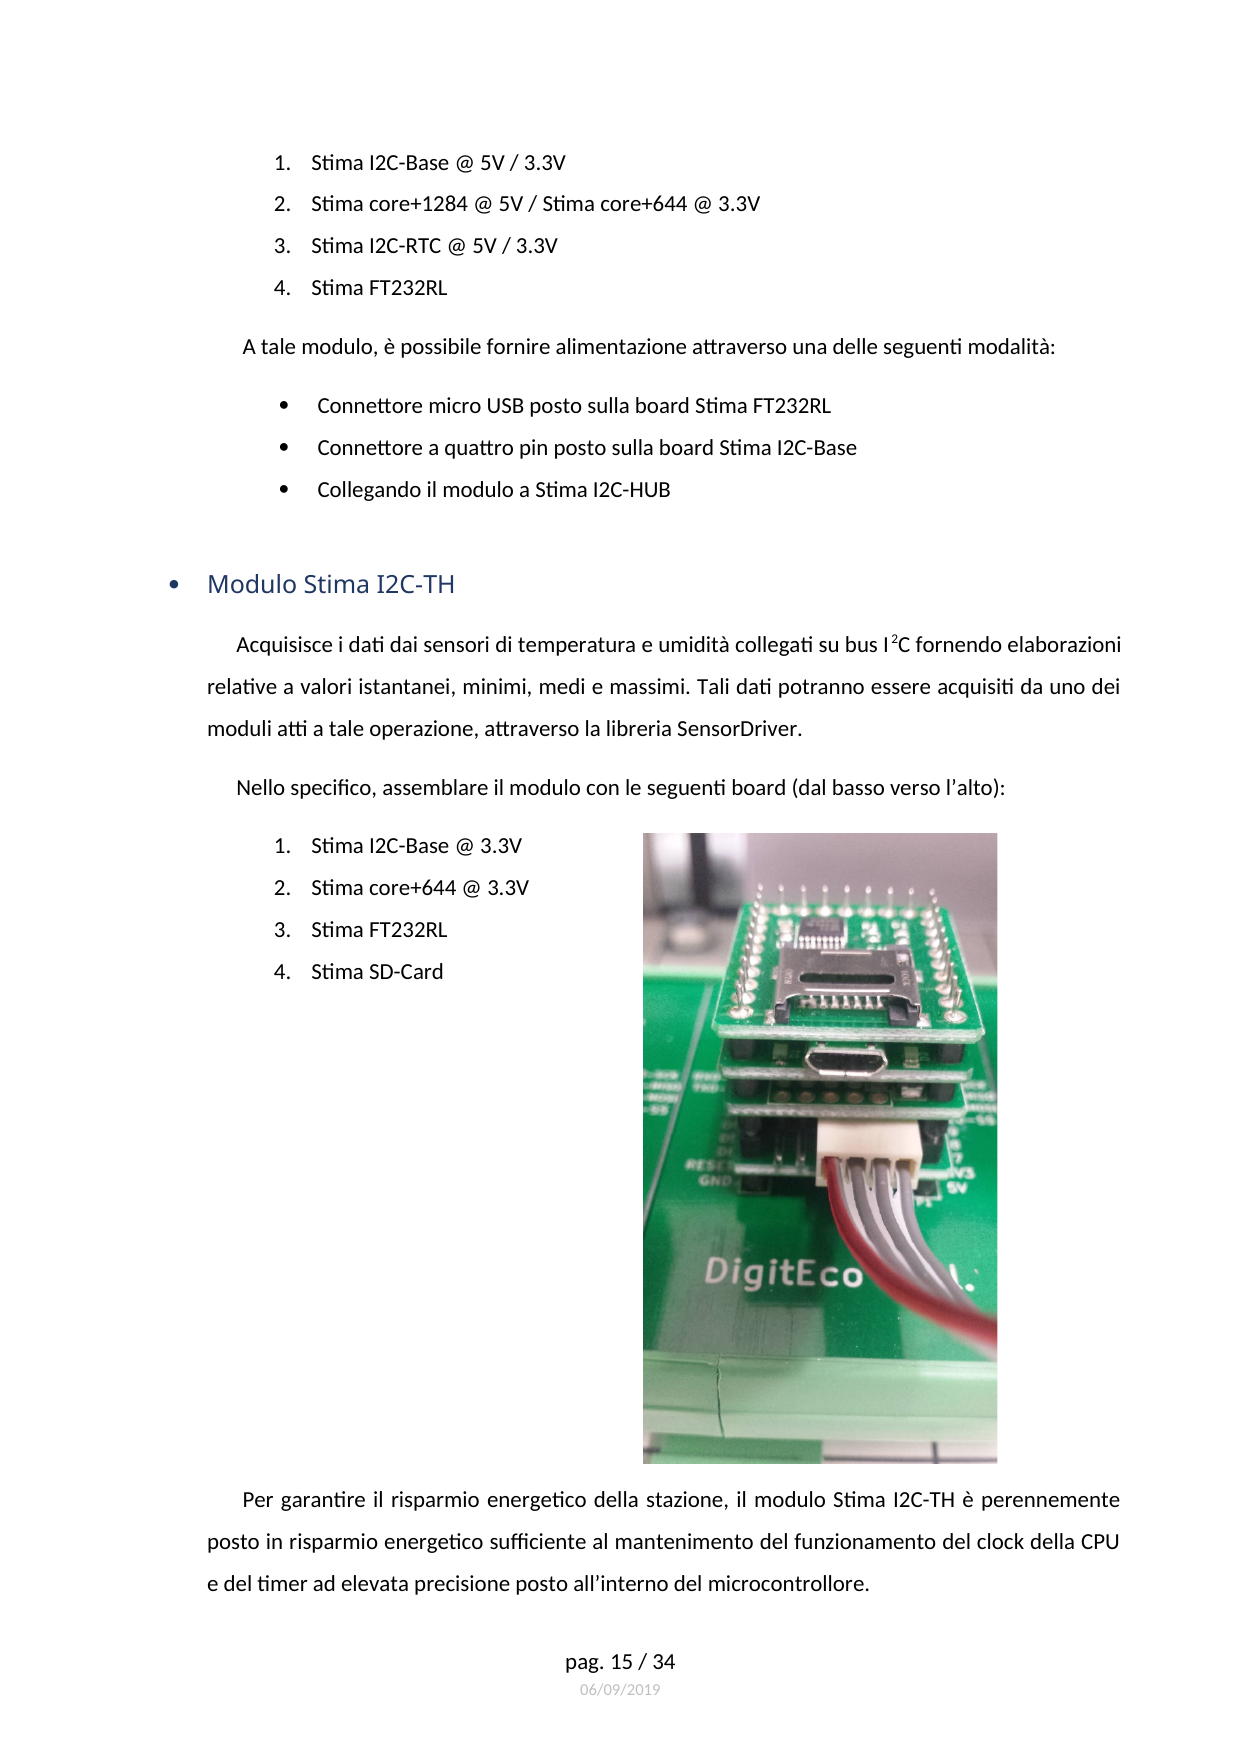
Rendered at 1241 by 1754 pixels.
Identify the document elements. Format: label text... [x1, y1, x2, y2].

text Nello specifico, assemblare il modulo con le seguenti board (dal basso verso l’alto): [207, 773, 1122, 801]
list Stima core+644 @ 3.3V [274, 873, 643, 902]
list Stima core+1284 @ 5V / Stima core+644 @ 3.3V [274, 189, 1122, 218]
list Stima FT232RL [274, 916, 643, 943]
list Connettore a quattro pin posto sulla board Stima I2C-Base [280, 433, 1122, 461]
list [998, 916, 1122, 943]
list Stima I2C-RTC @ 5V / 3.3V [274, 232, 1122, 259]
list Stima I2C-Base @ 5V / 3.3V [274, 148, 1122, 176]
list Connettore micro USB posto sulla board Stima FT232RL [280, 391, 1122, 419]
text Per garantire il risparmio energetico della stazione, il modulo Stima I2C-TH è perennemente posto in risparmio energetico sufficiente al mantenimento del funzionamento del clock della CPU e del timer ad elevata precisione posto all’interno del microcontrollore. [207, 1485, 1122, 1597]
list Collegando il modulo a Stima I2C-HUB [280, 475, 1122, 503]
text A tale modulo, è possibile fornire alimentazione attraverso una delle seguenti modalità: [207, 332, 1122, 360]
subtitle Modulo Stima I2C-TH [169, 567, 1122, 601]
text Acquisisce i dati dai sensori di temperatura e umidità collegati su bus I2C fornendo elaborazioni relative a valori istantanei, minimi, medi e massimi. Tali dati potranno essere acquisiti da uno dei moduli atti a tale operazione, attraverso la libreria SensorDriver. [207, 630, 1122, 742]
list Stima I2C-Base @ 3.3V [274, 832, 1122, 859]
list Stima SD-Card [274, 957, 643, 986]
list [998, 873, 1122, 902]
list Stima FT232RL [274, 273, 1122, 302]
picture [643, 833, 998, 1464]
list [998, 957, 1122, 986]
